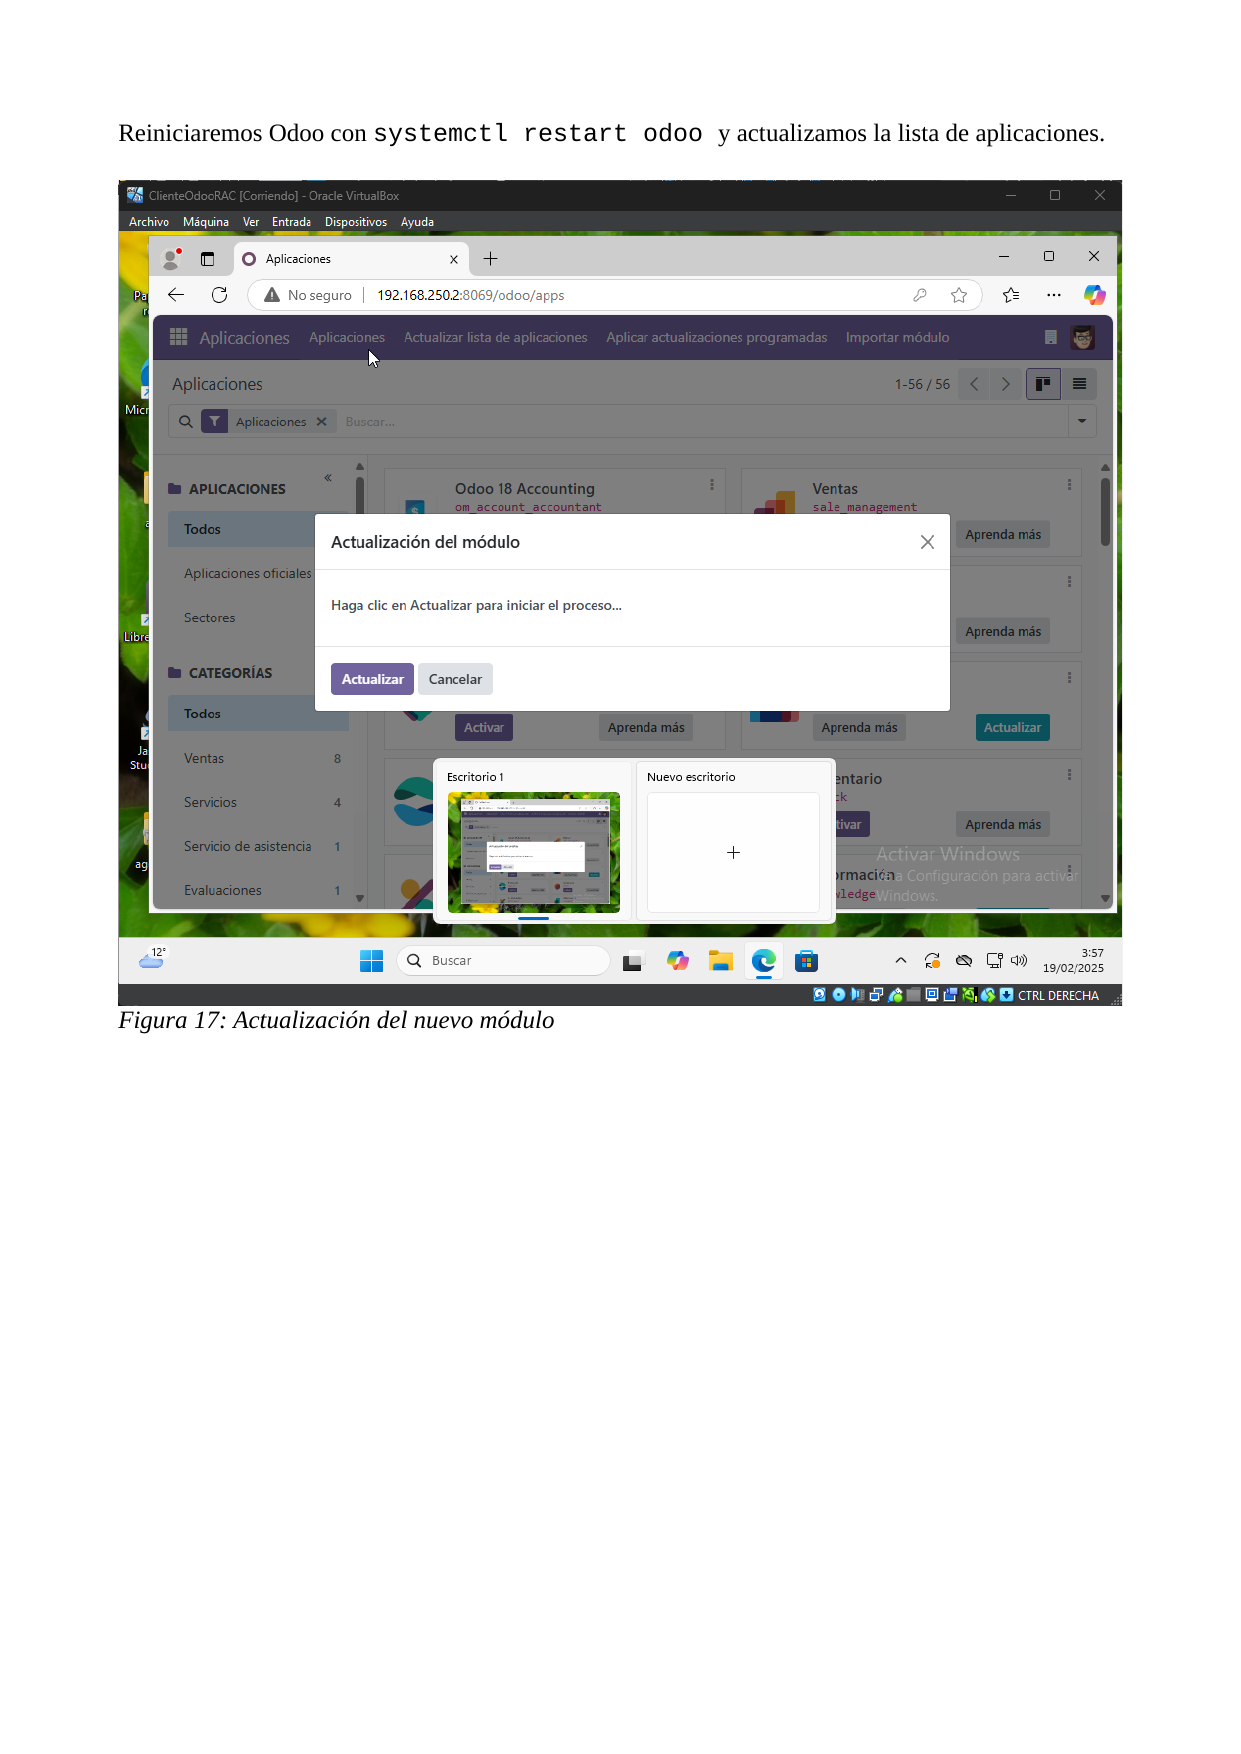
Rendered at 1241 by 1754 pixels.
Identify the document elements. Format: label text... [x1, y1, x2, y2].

text Figura 17: Actualización del nuevo módulo [118, 1006, 1122, 1034]
text Reiniciaremos Odoo con systemctl restart odoo y actualizamos la lista de aplicaciones. [118, 118, 1122, 149]
picture [118, 180, 1123, 1006]
